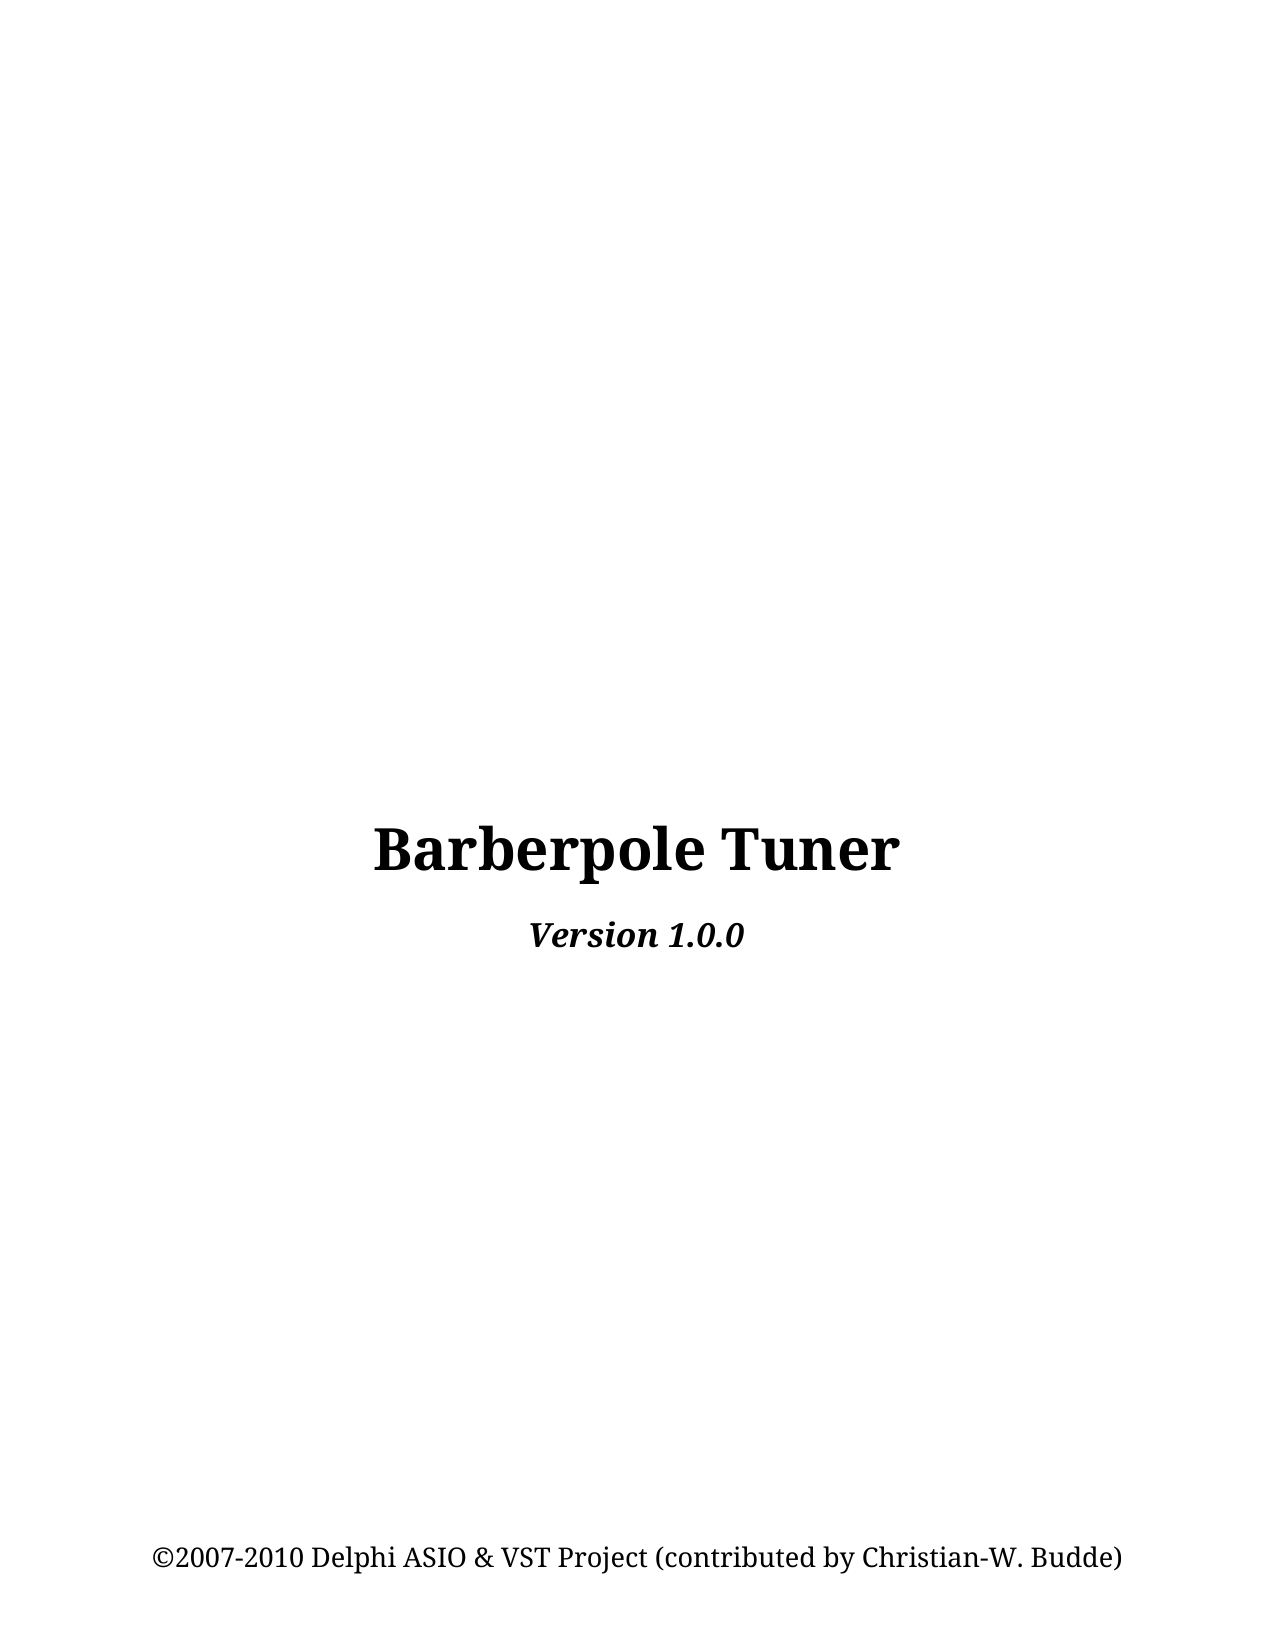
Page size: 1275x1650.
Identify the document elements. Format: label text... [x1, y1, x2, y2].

subtitle Version 1.0.0 [148, 912, 1127, 957]
title Barberpole Tuner [148, 808, 1127, 887]
